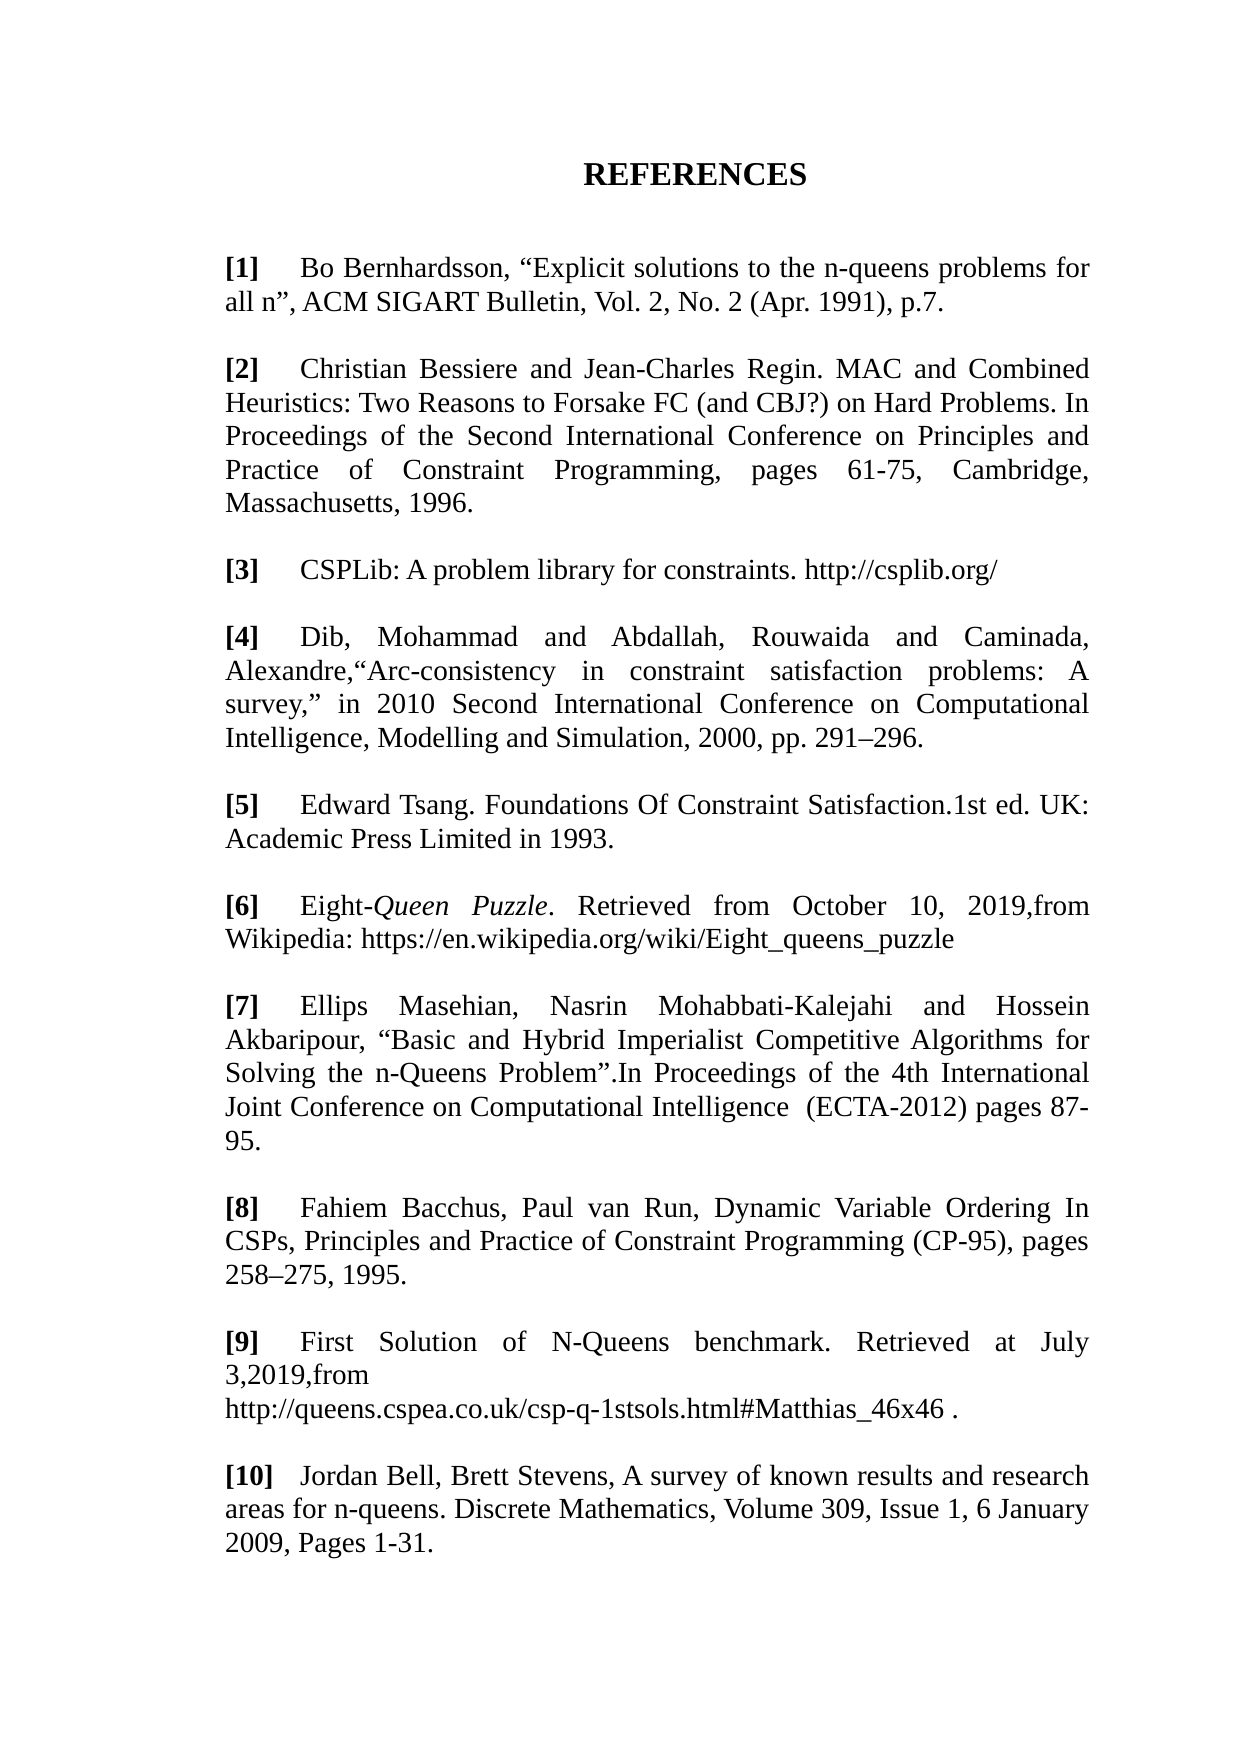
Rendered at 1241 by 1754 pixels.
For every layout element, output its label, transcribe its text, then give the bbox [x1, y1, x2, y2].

text [4] Dib, Mohammad and Abdallah, Rouwaida and Caminada, Alexandre,“Arc-consistency in constraint satisfaction problems: A survey,” in 2010 Second International Conference on Computational Intelligence, Modelling and Simulation, 2000, pp. 291–296. [225, 619, 1090, 754]
text [10] Jordan Bell, Brett Stevens, A survey of known results and research areas for n-queens. Discrete Mathematics, Volume 309, Issue 1, 6 January 2009, Pages 1-31. [225, 1458, 1090, 1559]
text [3] CSPLib: A problem library for constraints. http://csplib.org/ [225, 552, 1090, 586]
text [6] Eight-Queen Puzzle. Retrieved from October 10, 2019,from Wikipedia: https://en.wikipedia.org/wiki/Eight_queens_puzzle [225, 888, 1090, 955]
text REFERENCES [225, 150, 1090, 193]
text [5] Edward Tsang. Foundations Of Constraint Satisfaction.1st ed. UK: Academic Press Limited in 1993. [225, 787, 1090, 854]
text [9] First Solution of N-Queens benchmark. Retrieved at July 3,2019,from [225, 1324, 1090, 1391]
text [7] Ellips Masehian, Nasrin Mohabbati-Kalejahi and Hossein Akbaripour, “Basic and Hybrid Imperialist Competitive Algorithms for Solving the n-Queens Problem”.In Proceedings of the 4th International Joint Conference on Computational Intelligence (ECTA-2012) pages 87-95. [225, 988, 1090, 1156]
text http://queens.cspea.co.uk/csp-q-1stsols.html#Matthias_46x46 . [225, 1391, 1090, 1424]
text [8] Fahiem Bacchus, Paul van Run, Dynamic Variable Ordering In CSPs, Principles and Practice of Constraint Programming (CP-95), pages 258–275, 1995. [225, 1190, 1090, 1290]
text [1] Bo Bernhardsson, “Explicit solutions to the n-queens problems for all n”, ACM SIGART Bulletin, Vol. 2, No. 2 (Apr. 1991), p.7. [225, 251, 1090, 318]
text [2] Christian Bessiere and Jean-Charles Regin. MAC and Combined Heuristics: Two Reasons to Forsake FC (and CBJ?) on Hard Problems. In Proceedings of the Second International Conference on Principles and Practice of Constraint Programming, pages 61-75, Cambridge, Massachusetts, 1996. [225, 351, 1090, 519]
